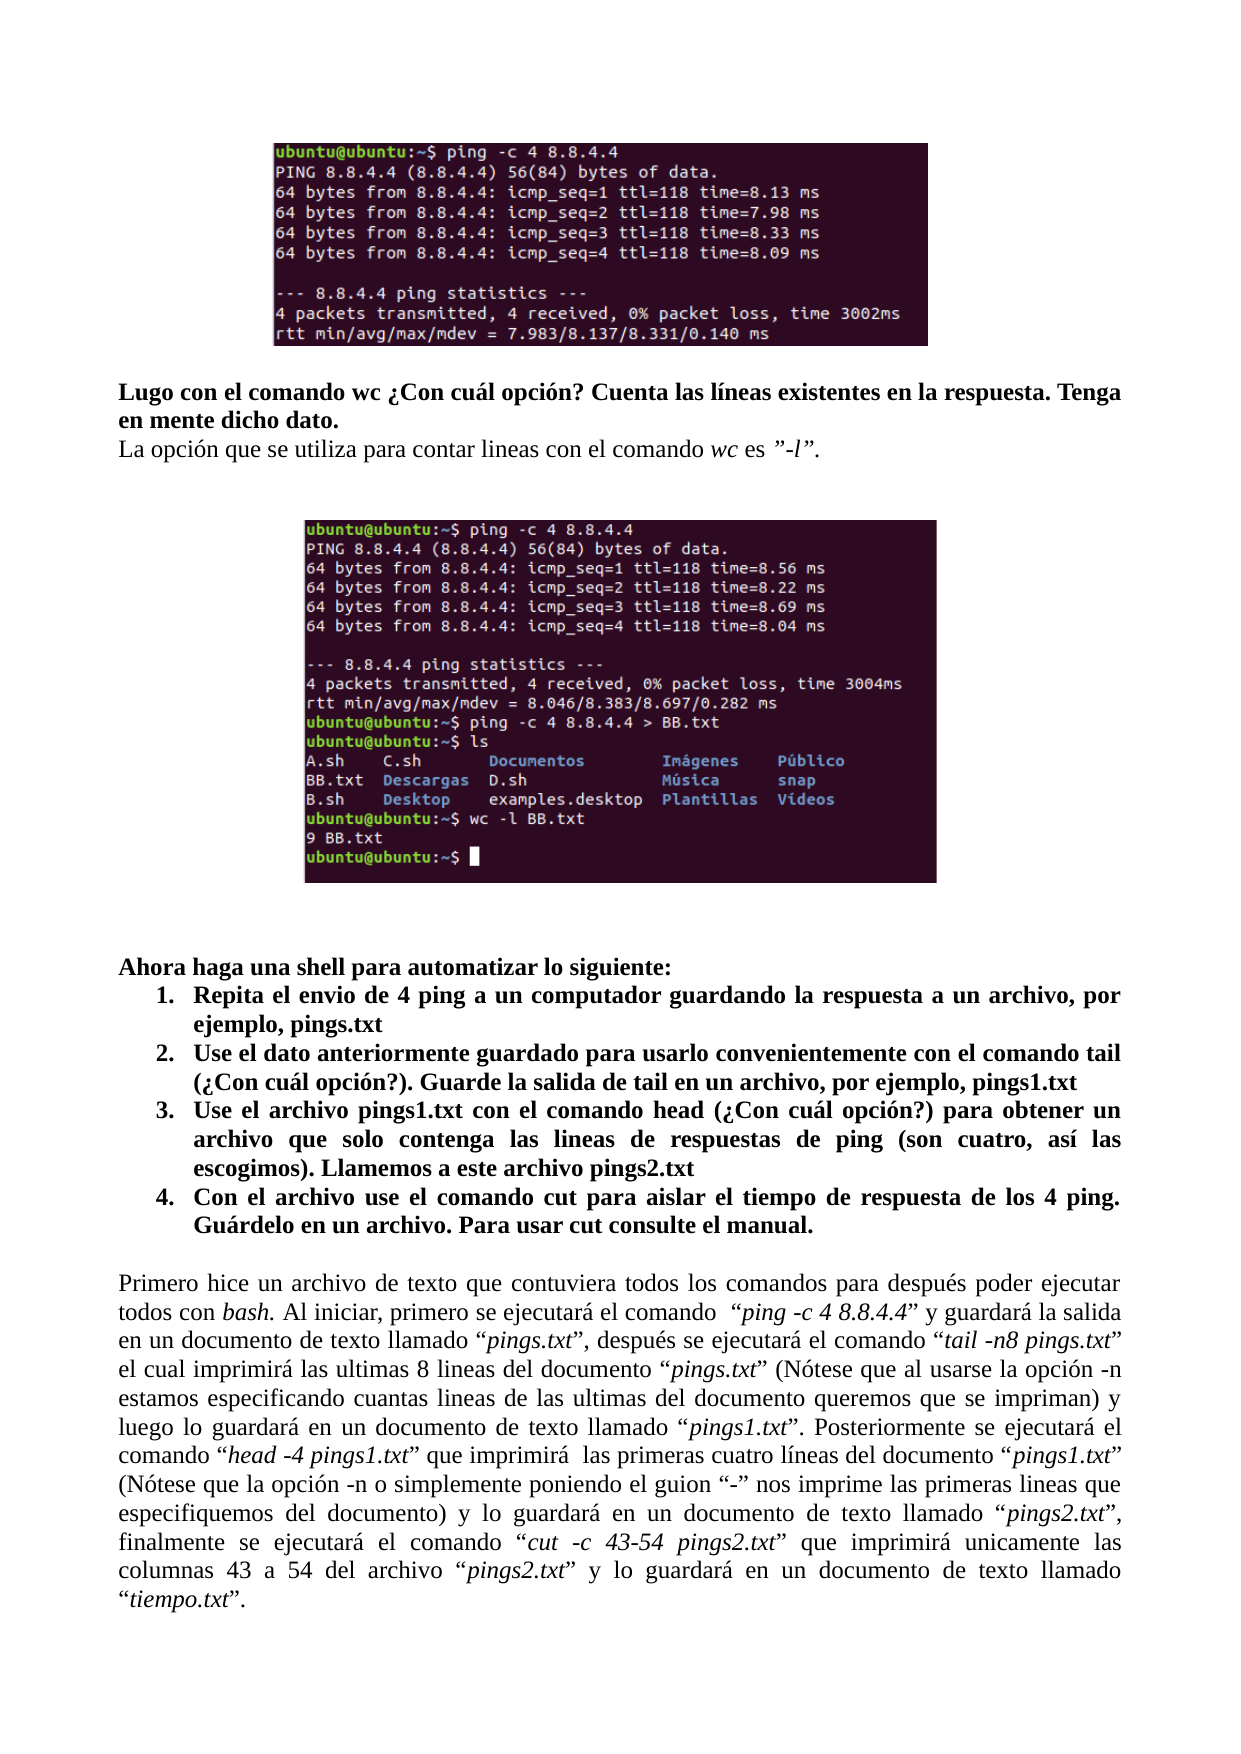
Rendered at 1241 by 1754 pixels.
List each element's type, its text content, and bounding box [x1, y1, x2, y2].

list Use el dato anteriormente guardado para usarlo convenientemente con el comando tail (¿Con cuál opción?). Guarde la salida de tail en un archivo, por ejemplo, pings1.txt [156, 1038, 1122, 1096]
picture [272, 143, 928, 346]
text Lugo con el comando wc ¿Con cuál opción? Cuenta las líneas existentes en la respuesta. Tenga en mente dicho dato. [118, 377, 1122, 434]
text La opción que se utiliza para contar lineas con el comando wc es ”-l”. [118, 434, 1122, 463]
list Use el archivo pings1.txt con el comando head (¿Con cuál opción?) para obtener un archivo que solo contenga las lineas de respuestas de ping (son cuatro, así las escogimos). Llamemos a este archivo pings2.txt [156, 1096, 1122, 1182]
list Con el archivo use el comando cut para aislar el tiempo de respuesta de los 4 ping. Guárdelo en un archivo. Para usar cut consulte el manual. [156, 1182, 1122, 1239]
list Repita el envio de 4 ping a un computador guardando la respuesta a un archivo, por ejemplo, pings.txt [156, 981, 1122, 1038]
picture [303, 520, 937, 883]
text Ahora haga una shell para automatizar lo siguiente: [118, 952, 1122, 981]
text Primero hice un archivo de texto que contuviera todos los comandos para después poder ejecutar todos con bash. Al iniciar, primero se ejecutará el comando “ping -c 4 8.8.4.4” y guardará la salida en un documento de texto llamado “pings.txt”, después se ejecutará el comando “tail -n8 pings.txt” el cual imprimirá las ultimas 8 lineas del documento “pings.txt” (Nótese que al usarse la opción -n estamos especificando cuantas lineas de las ultimas del documento queremos que se impriman) y luego lo guardará en un documento de texto llamado “pings1.txt”. Posteriormente se ejecutará el comando “head -4 pings1.txt” que imprimirá las primeras cuatro líneas del documento “pings1.txt” (Nótese que la opción -n o simplemente poniendo el guion “-” nos imprime las primeras lineas que especifiquemos del documento) y lo guardará en un documento de texto llamado “pings2.txt”, finalmente se ejecutará el comando “cut -c 43-54 pings2.txt” que imprimirá unicamente las columnas 43 a 54 del archivo “pings2.txt” y lo guardará en un documento de texto llamado “tiempo.txt”. [118, 1268, 1122, 1613]
